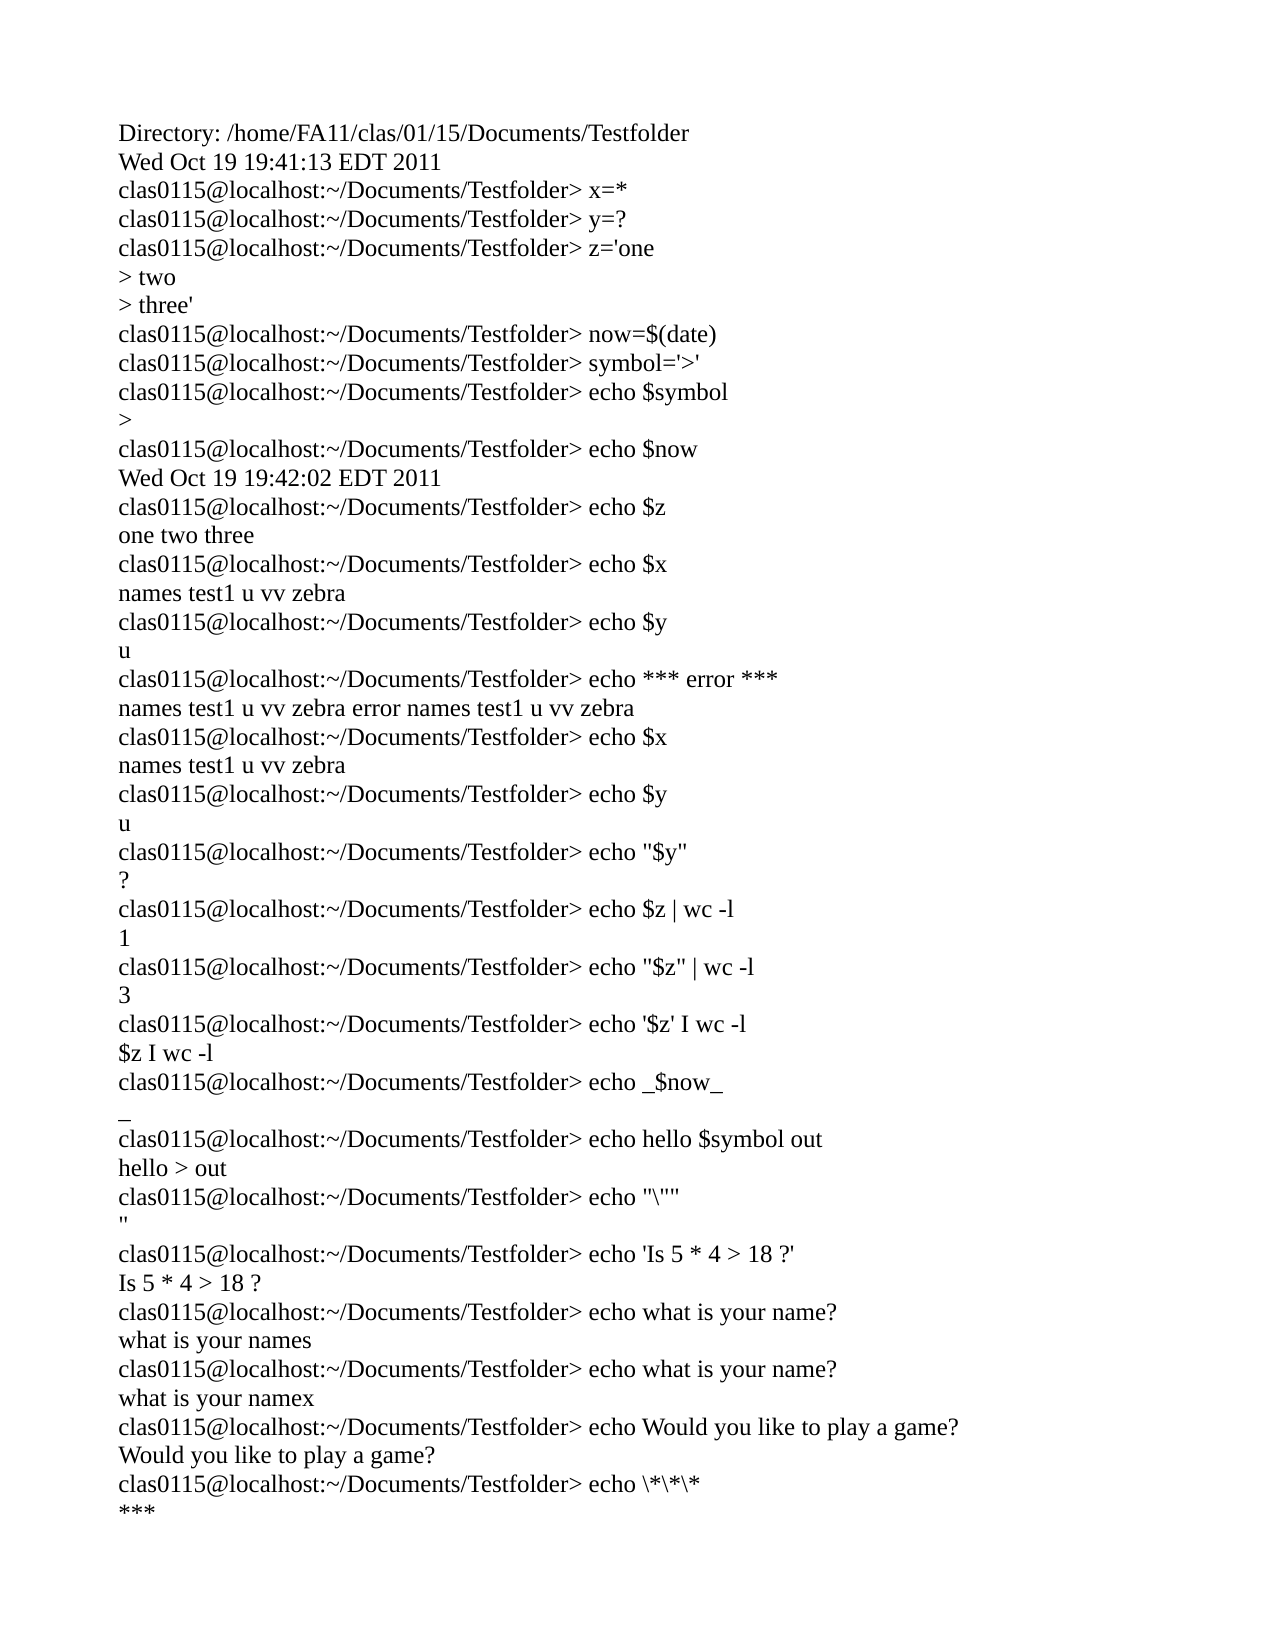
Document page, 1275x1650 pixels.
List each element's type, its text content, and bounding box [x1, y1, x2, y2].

text clas0115@localhost:~/Documents/Testfolder> echo $now [118, 434, 1157, 463]
text what is your namex [118, 1383, 1157, 1412]
text clas0115@localhost:~/Documents/Testfolder> echo *** error *** [118, 664, 1157, 693]
text clas0115@localhost:~/Documents/Testfolder> echo hello $symbol out [118, 1124, 1157, 1153]
text names test1 u vv zebra error names test1 u vv zebra [118, 693, 1157, 722]
text Directory: /home/FA11/clas/01/15/Documents/Testfolder [118, 118, 1157, 147]
text names test1 u vv zebra [118, 578, 1157, 607]
text clas0115@localhost:~/Documents/Testfolder> echo $symbol [118, 377, 1157, 406]
text clas0115@localhost:~/Documents/Testfolder> z='one [118, 233, 1157, 262]
text clas0115@localhost:~/Documents/Testfolder> echo "\"" [118, 1182, 1157, 1211]
text clas0115@localhost:~/Documents/Testfolder> echo \*\*\* [118, 1469, 1157, 1498]
text clas0115@localhost:~/Documents/Testfolder> y=? [118, 204, 1157, 233]
text Would you like to play a game? [118, 1441, 1157, 1469]
text Wed Oct 19 19:41:13 EDT 2011 [118, 147, 1157, 176]
text hello > out [118, 1153, 1157, 1182]
text clas0115@localhost:~/Documents/Testfolder> echo $z | wc -l [118, 894, 1157, 923]
text clas0115@localhost:~/Documents/Testfolder> echo $y [118, 779, 1157, 808]
text *** [118, 1498, 1157, 1527]
text 3 [118, 981, 1157, 1009]
text " [118, 1211, 1157, 1239]
text clas0115@localhost:~/Documents/Testfolder> echo $z [118, 492, 1157, 521]
text $z I wc -l [118, 1038, 1157, 1067]
text clas0115@localhost:~/Documents/Testfolder> echo what is your name? [118, 1354, 1157, 1383]
text clas0115@localhost:~/Documents/Testfolder> echo $x [118, 722, 1157, 751]
text clas0115@localhost:~/Documents/Testfolder> symbol='>' [118, 348, 1157, 377]
text clas0115@localhost:~/Documents/Testfolder> echo '$z' I wc -l [118, 1009, 1157, 1038]
text _ [118, 1096, 1157, 1124]
text ? [118, 866, 1157, 894]
text > three' [118, 291, 1157, 319]
text names test1 u vv zebra [118, 751, 1157, 779]
text 1 [118, 923, 1157, 952]
text > [118, 406, 1157, 434]
text clas0115@localhost:~/Documents/Testfolder> echo _$now_ [118, 1067, 1157, 1096]
text what is your names [118, 1326, 1157, 1354]
text Is 5 * 4 > 18 ? [118, 1268, 1157, 1297]
text Wed Oct 19 19:42:02 EDT 2011 [118, 463, 1157, 492]
text clas0115@localhost:~/Documents/Testfolder> echo 'Is 5 * 4 > 18 ?' [118, 1239, 1157, 1268]
text clas0115@localhost:~/Documents/Testfolder> echo $y [118, 607, 1157, 636]
text clas0115@localhost:~/Documents/Testfolder> echo "$z" | wc -l [118, 952, 1157, 981]
text clas0115@localhost:~/Documents/Testfolder> now=$(date) [118, 319, 1157, 348]
text > two [118, 262, 1157, 291]
text u [118, 636, 1157, 664]
text one two three [118, 521, 1157, 549]
text clas0115@localhost:~/Documents/Testfolder> x=* [118, 176, 1157, 204]
text clas0115@localhost:~/Documents/Testfolder> echo Would you like to play a game? [118, 1412, 1157, 1441]
text u [118, 808, 1157, 837]
text clas0115@localhost:~/Documents/Testfolder> echo what is your name? [118, 1297, 1157, 1326]
text clas0115@localhost:~/Documents/Testfolder> echo "$y" [118, 837, 1157, 866]
text clas0115@localhost:~/Documents/Testfolder> echo $x [118, 549, 1157, 578]
